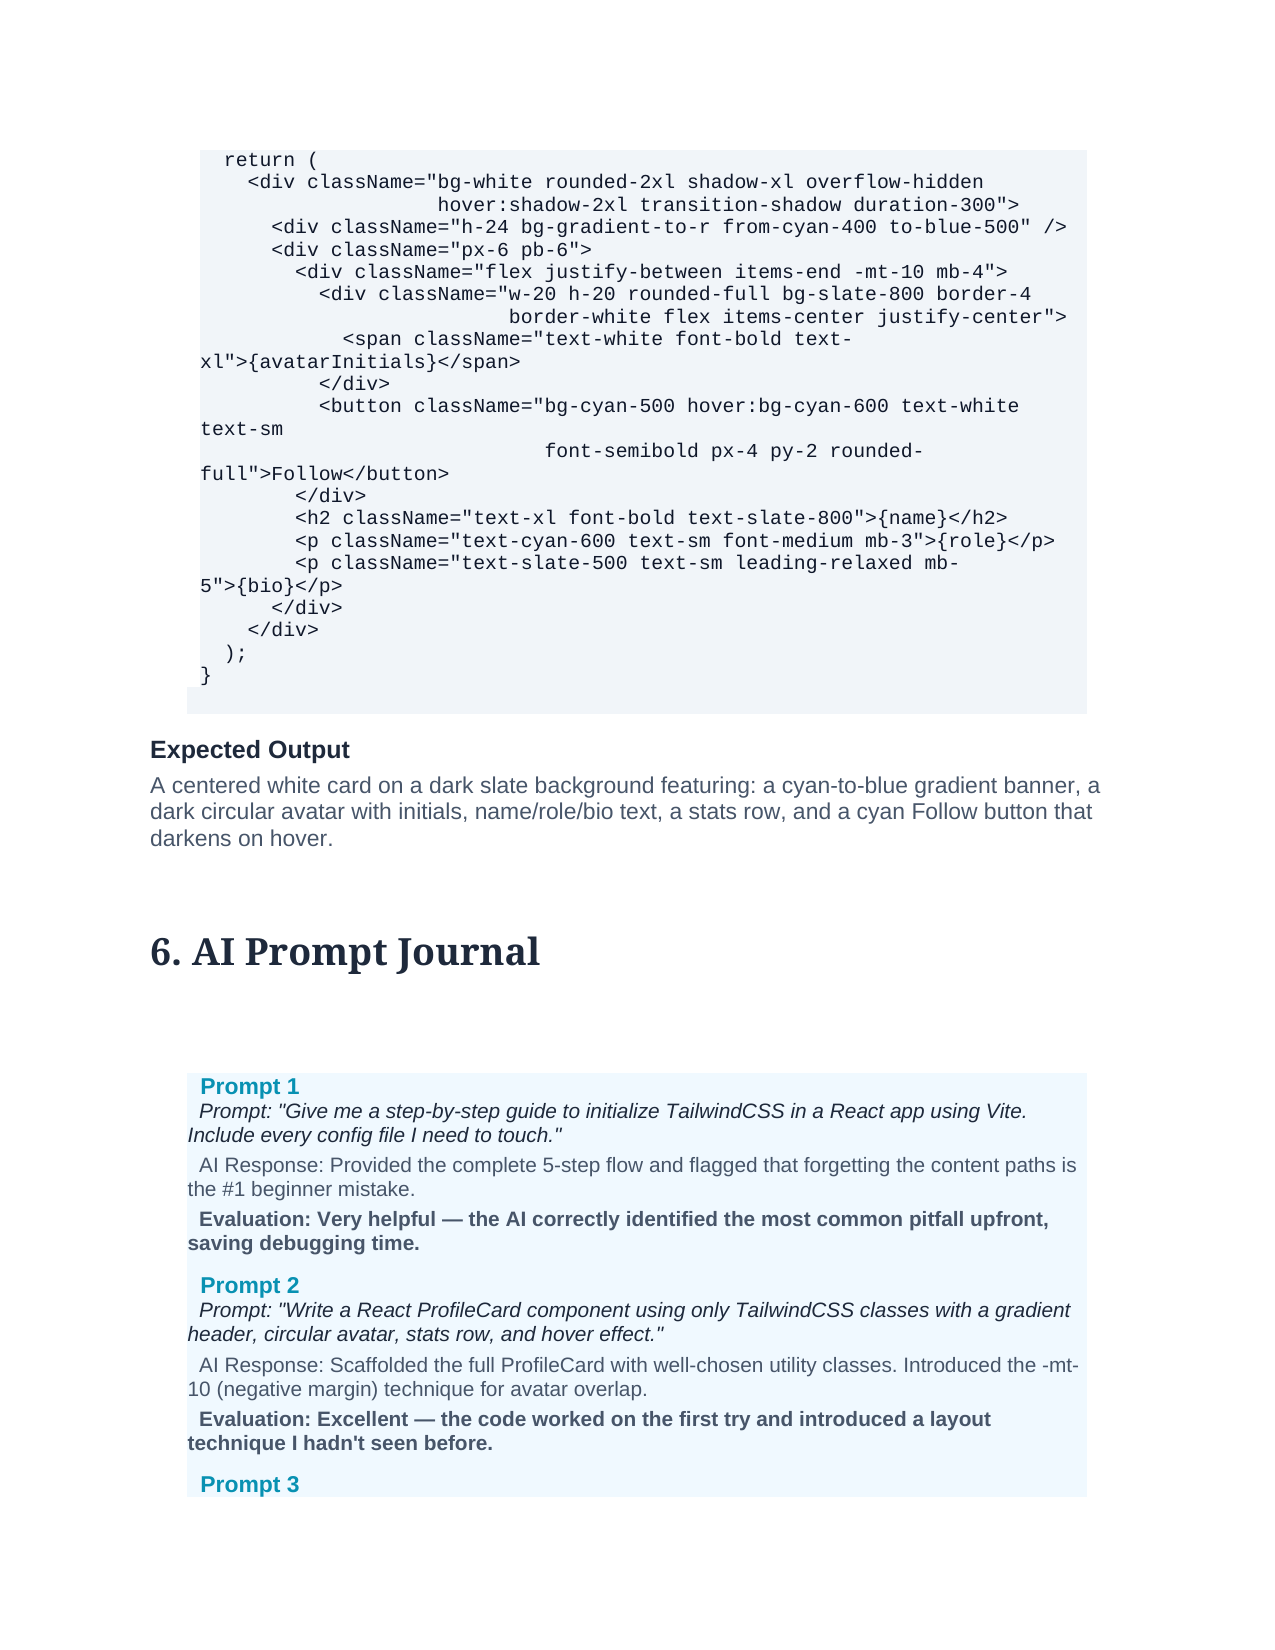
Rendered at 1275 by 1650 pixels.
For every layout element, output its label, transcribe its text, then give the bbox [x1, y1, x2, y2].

text Prompt 1 [187, 1073, 1087, 1099]
text </div> [200, 598, 1087, 620]
text <p className="text-slate-500 text-sm leading-relaxed mb-5">{bio}</p> [200, 553, 1087, 598]
text Evaluation: Excellent — the code worked on the first try and introduced a layout technique I hadn't seen before. [187, 1407, 1087, 1454]
text <div className="w-20 h-20 rounded-full bg-slate-800 border-4 [200, 284, 1087, 307]
subtitle 6. AI Prompt Journal [150, 925, 1125, 976]
subtitle Expected Output [150, 735, 1125, 763]
text AI Response: Provided the complete 5-step flow and flagged that forgetting the content paths is the #1 beginner mistake. [187, 1153, 1087, 1201]
text </div> [200, 620, 1087, 643]
text hover:shadow-2xl transition-shadow duration-300"> [200, 195, 1087, 217]
text AI Response: Scaffolded the full ProfileCard with well-chosen utility classes. Introduced the -mt-10 (negative margin) technique for avatar overlap. [187, 1352, 1087, 1400]
text Evaluation: Very helpful — the AI correctly identified the most common pitfall upfront, saving debugging time. [187, 1207, 1087, 1255]
text </div> [200, 374, 1087, 396]
text ); [200, 643, 1087, 665]
text Prompt: "Write a React ProfileCard component using only TailwindCSS classes with a gradient header, circular avatar, stats row, and hover effect." [187, 1298, 1087, 1346]
text } [200, 665, 1087, 687]
text <p className="text-cyan-600 text-sm font-medium mb-3">{role}</p> [200, 531, 1087, 553]
text Prompt 2 [187, 1272, 1087, 1298]
text <div className="h-24 bg-gradient-to-r from-cyan-400 to-blue-500" /> [200, 217, 1087, 239]
text A centered white card on a dark slate background featuring: a cyan-to-blue gradient banner, a dark circular avatar with initials, name/role/bio text, a stats row, and a cyan Follow button that darkens on hover. [150, 772, 1125, 851]
text Prompt 3 [187, 1471, 1087, 1497]
text font-semibold px-4 py-2 rounded-full">Follow</button> [200, 441, 1087, 486]
text <h2 className="text-xl font-bold text-slate-800">{name}</h2> [200, 508, 1087, 531]
text <span className="text-white font-bold text-xl">{avatarInitials}</span> [200, 329, 1087, 374]
text <div className="bg-white rounded-2xl shadow-xl overflow-hidden [200, 172, 1087, 195]
text <div className="flex justify-between items-end -mt-10 mb-4"> [200, 262, 1087, 284]
text Prompt: "Give me a step-by-step guide to initialize TailwindCSS in a React app using Vite. Include every config file I need to touch." [187, 1099, 1087, 1147]
text border-white flex items-center justify-center"> [200, 307, 1087, 329]
text return ( [200, 150, 1087, 172]
text </div> [200, 486, 1087, 508]
text <button className="bg-cyan-500 hover:bg-cyan-600 text-white text-sm [200, 396, 1087, 441]
text <div className="px-6 pb-6"> [200, 239, 1087, 262]
